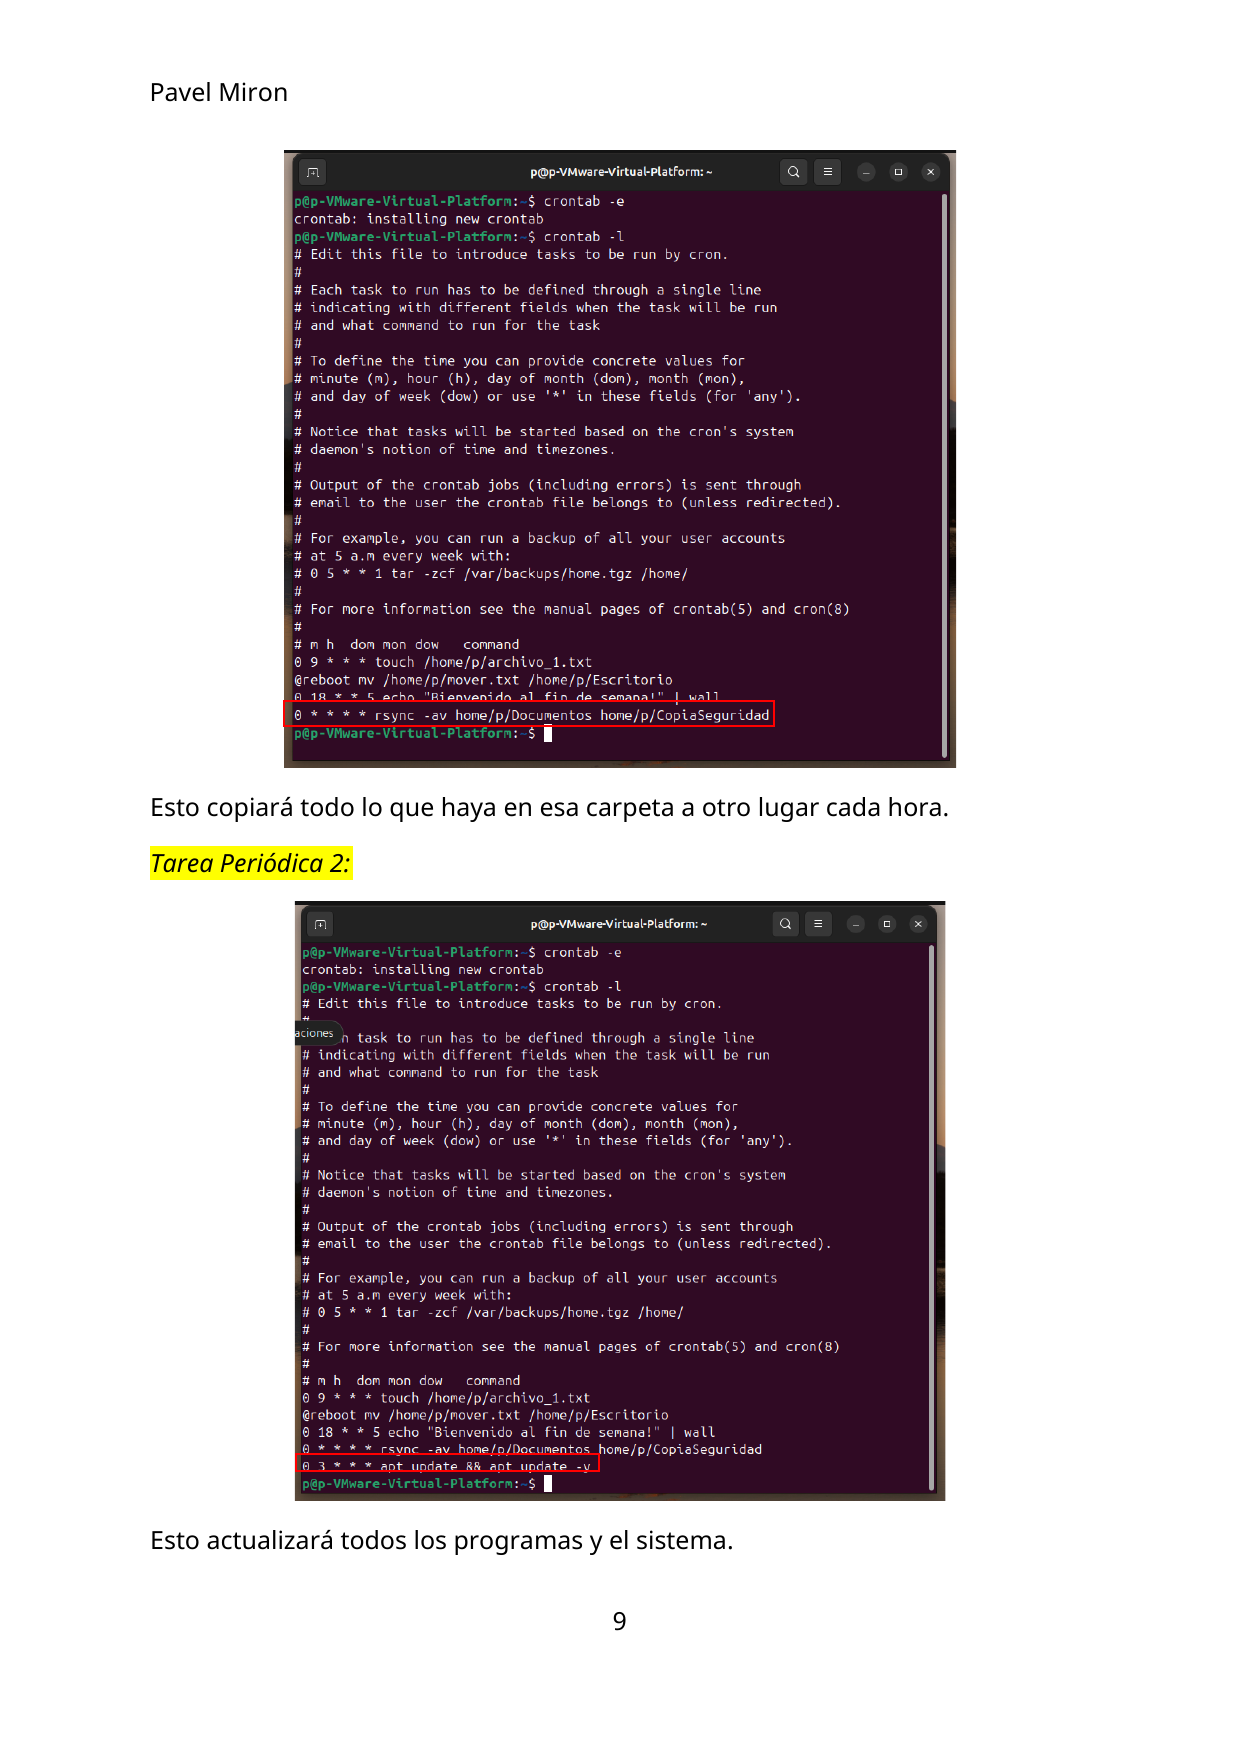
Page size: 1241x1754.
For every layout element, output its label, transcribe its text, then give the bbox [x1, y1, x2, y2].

text Tarea Periódica 2: [150, 846, 1090, 880]
text Esto actualizará todos los programas y el sistema. [150, 1522, 1090, 1557]
text Esto copiará todo lo que haya en esa carpeta a otro lugar cada hora. [150, 790, 1090, 824]
